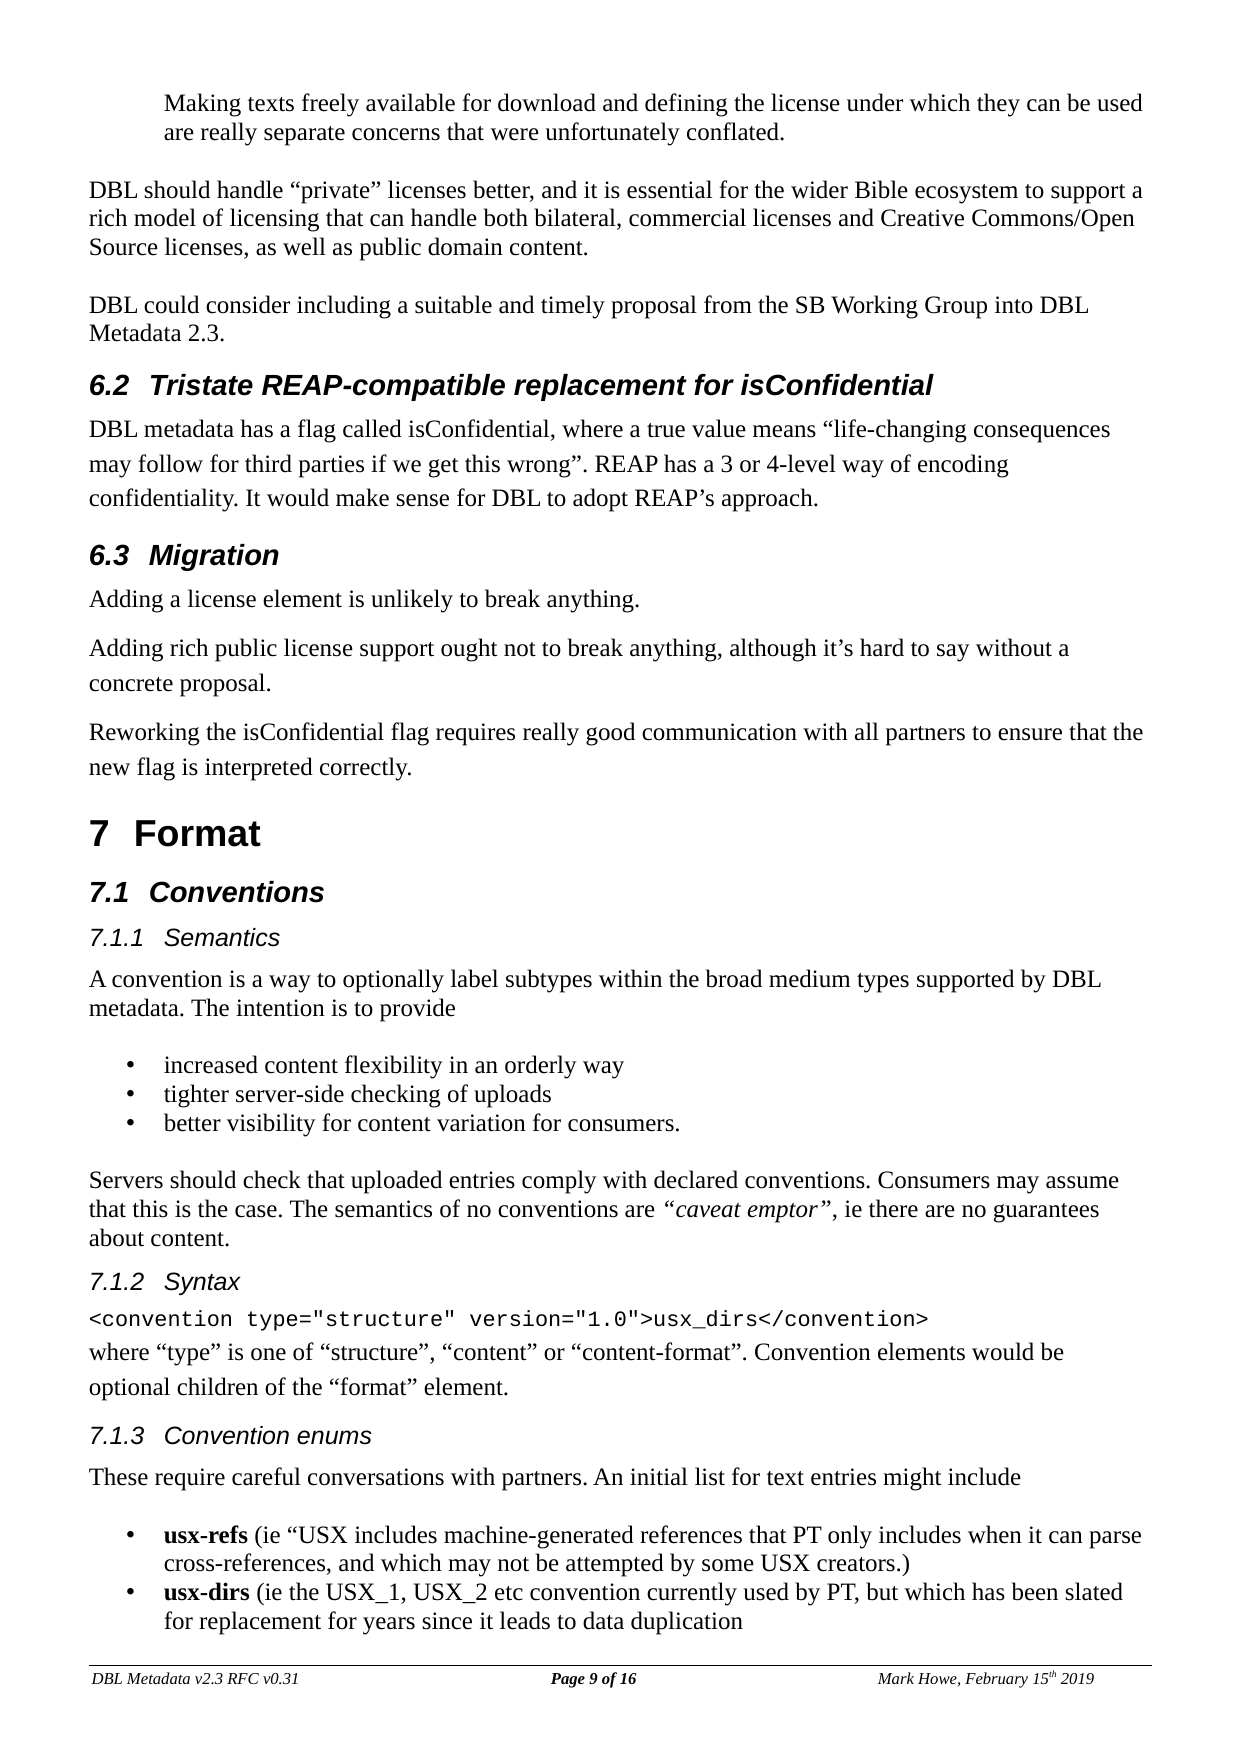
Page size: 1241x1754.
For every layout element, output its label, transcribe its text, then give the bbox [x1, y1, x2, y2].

text DBL metadata has a flag called isConfidential, where a true value means “life-changing consequences may follow for third parties if we get this wrong”. REAP has a 3 or 4-level way of encoding confidentiality. It would make sense for DBL to adopt REAP’s approach. [88, 414, 1152, 512]
subtitle Syntax [88, 1266, 1152, 1295]
list usx-dirs (ie the USX_1, USX_2 etc convention currently used by PT, but which has been slated for replacement for years since it leads to data duplication [126, 1577, 1152, 1635]
subtitle Migration [88, 538, 1152, 572]
list usx-refs (ie “USX includes machine-generated references that PT only includes when it can parse cross-references, and which may not be attempted by some USX creators.) [126, 1520, 1152, 1577]
subtitle Conventions [88, 875, 1152, 908]
list better visibility for content variation for consumers. [126, 1108, 1152, 1137]
text Reworking the isConfidential flag requires really good communication with all partners to ensure that the new flag is interpreted correctly. [88, 717, 1152, 780]
text DBL should handle “private” licenses better, and it is essential for the wider Bible ecosystem to support a rich model of licensing that can handle both bilateral, commercial licenses and Creative Commons/Open Source licenses, as well as public domain content. [88, 175, 1152, 261]
subtitle Tristate REAP-compatible replacement for isConfidential [88, 368, 1152, 402]
subtitle Semantics [88, 923, 1152, 952]
list increased content flexibility in an orderly way [126, 1051, 1152, 1079]
subtitle Convention enums [88, 1421, 1152, 1450]
text Making texts freely available for download and defining the license under which they can be used are really separate concerns that were unfortunately conflated. [163, 88, 1152, 146]
text Adding a license element is unlikely to break anything. [88, 584, 1152, 613]
subtitle Format [88, 811, 1152, 854]
text Servers should check that uploaded entries comply with declared conventions. Consumers may assume that this is the case. The semantics of no conventions are “caveat emptor”, ie there are no guarantees about content. [88, 1166, 1152, 1252]
text These require careful conversations with partners. An initial list for text entries might include [88, 1462, 1152, 1491]
text DBL could consider including a suitable and timely proposal from the SB Working Group into DBL Metadata 2.3. [88, 290, 1152, 347]
text A convention is a way to optionally label subtypes within the broad medium types supported by DBL metadata. The intention is to provide [88, 964, 1152, 1022]
text where “type” is one of “structure”, “content” or “content-format”. Convention elements would be optional children of the “format” element. [88, 1337, 1152, 1401]
text <convention type="structure" version="1.0">usx_dirs</convention> [88, 1308, 1152, 1332]
text Adding rich public license support ought not to break anything, although it’s hard to say without a concrete proposal. [88, 633, 1152, 697]
list tighter server-side checking of uploads [126, 1079, 1152, 1108]
